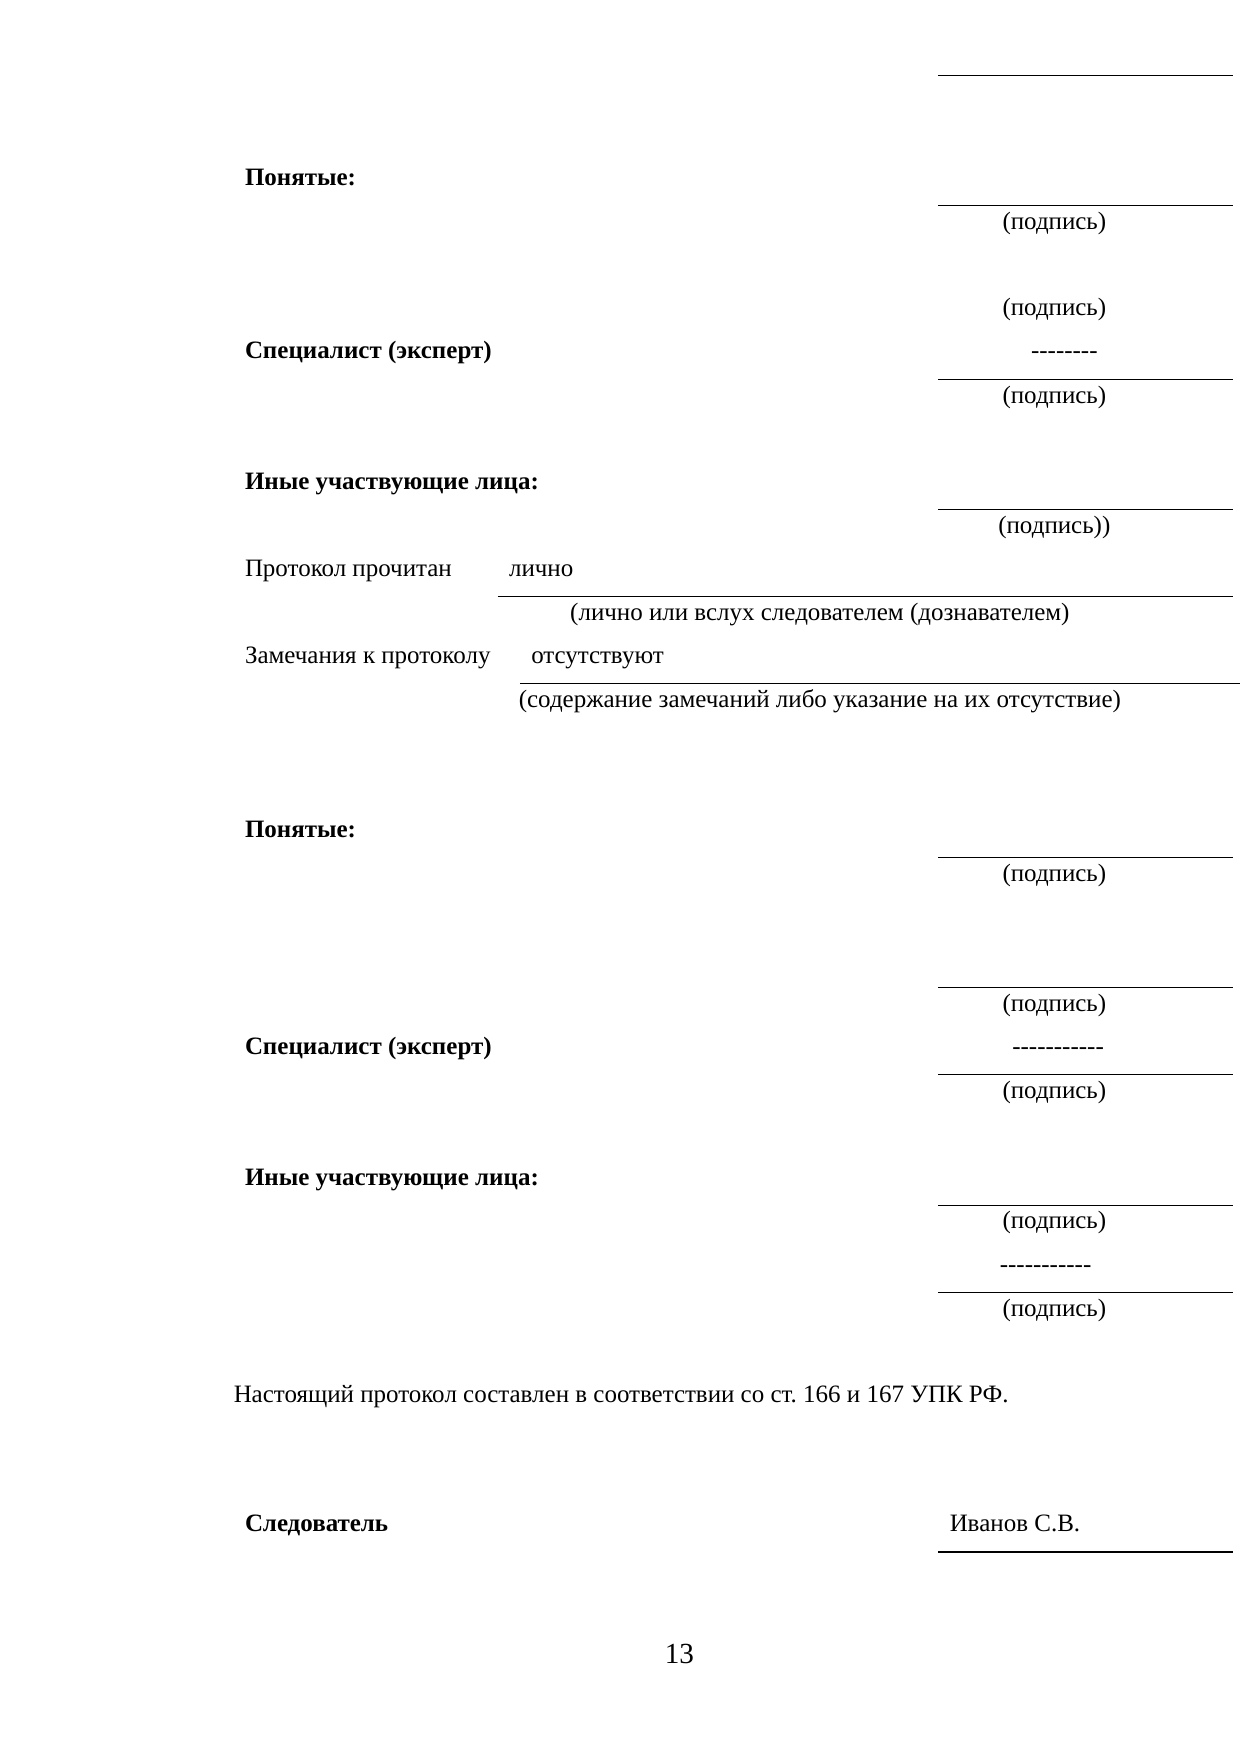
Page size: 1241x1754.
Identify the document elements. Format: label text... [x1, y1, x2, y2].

text (подпись) [927, 988, 1181, 1017]
table_header Специалист (эксперт) [177, 1031, 938, 1074]
text (содержание замечаний либо указание на их отсутствие) [458, 684, 1181, 713]
table_header Иные участвующие лица: [177, 1119, 938, 1204]
table_header [177, 1249, 938, 1292]
table_cell Понятые: [177, 75, 938, 205]
table_header Замечания к протоколу [177, 640, 520, 683]
table_header Протокол прочитан [177, 553, 498, 596]
table_header Следователь [177, 1422, 938, 1551]
table_header [938, 771, 1233, 857]
text Настоящий протокол составлен в соответствии со ст. 166 и 167 УПК РФ. [177, 1379, 1181, 1408]
table_header Понятые: [177, 771, 938, 857]
text (подпись) [927, 206, 1181, 235]
text (подпись) [927, 858, 1181, 887]
table_header [938, 901, 1233, 987]
table_header ----------- [938, 1249, 1233, 1292]
table_header Специалист (эксперт) [177, 336, 938, 379]
text (подпись) [927, 1293, 1181, 1322]
text (лично или вслух следователем (дознавателем) [458, 597, 1181, 626]
table_cell [938, 76, 1233, 205]
table_header ----------- [938, 1031, 1233, 1074]
table_header -------- [938, 336, 1233, 379]
table_header [177, 250, 938, 292]
text (подпись) [927, 1075, 1181, 1104]
text (подпись) [927, 292, 1181, 321]
table_header [177, 901, 938, 987]
table_header Иные участвующие лица: [177, 423, 938, 509]
table_header Иванов С.В. [938, 1422, 1233, 1551]
table_header отсутствуют [520, 640, 1240, 683]
text (подпись) [927, 380, 1181, 408]
table_header лично [498, 553, 1233, 596]
text (подпись) [927, 1206, 1181, 1234]
table_header [938, 423, 1233, 509]
text (подпись)) [927, 510, 1181, 539]
table_header [938, 1119, 1233, 1204]
